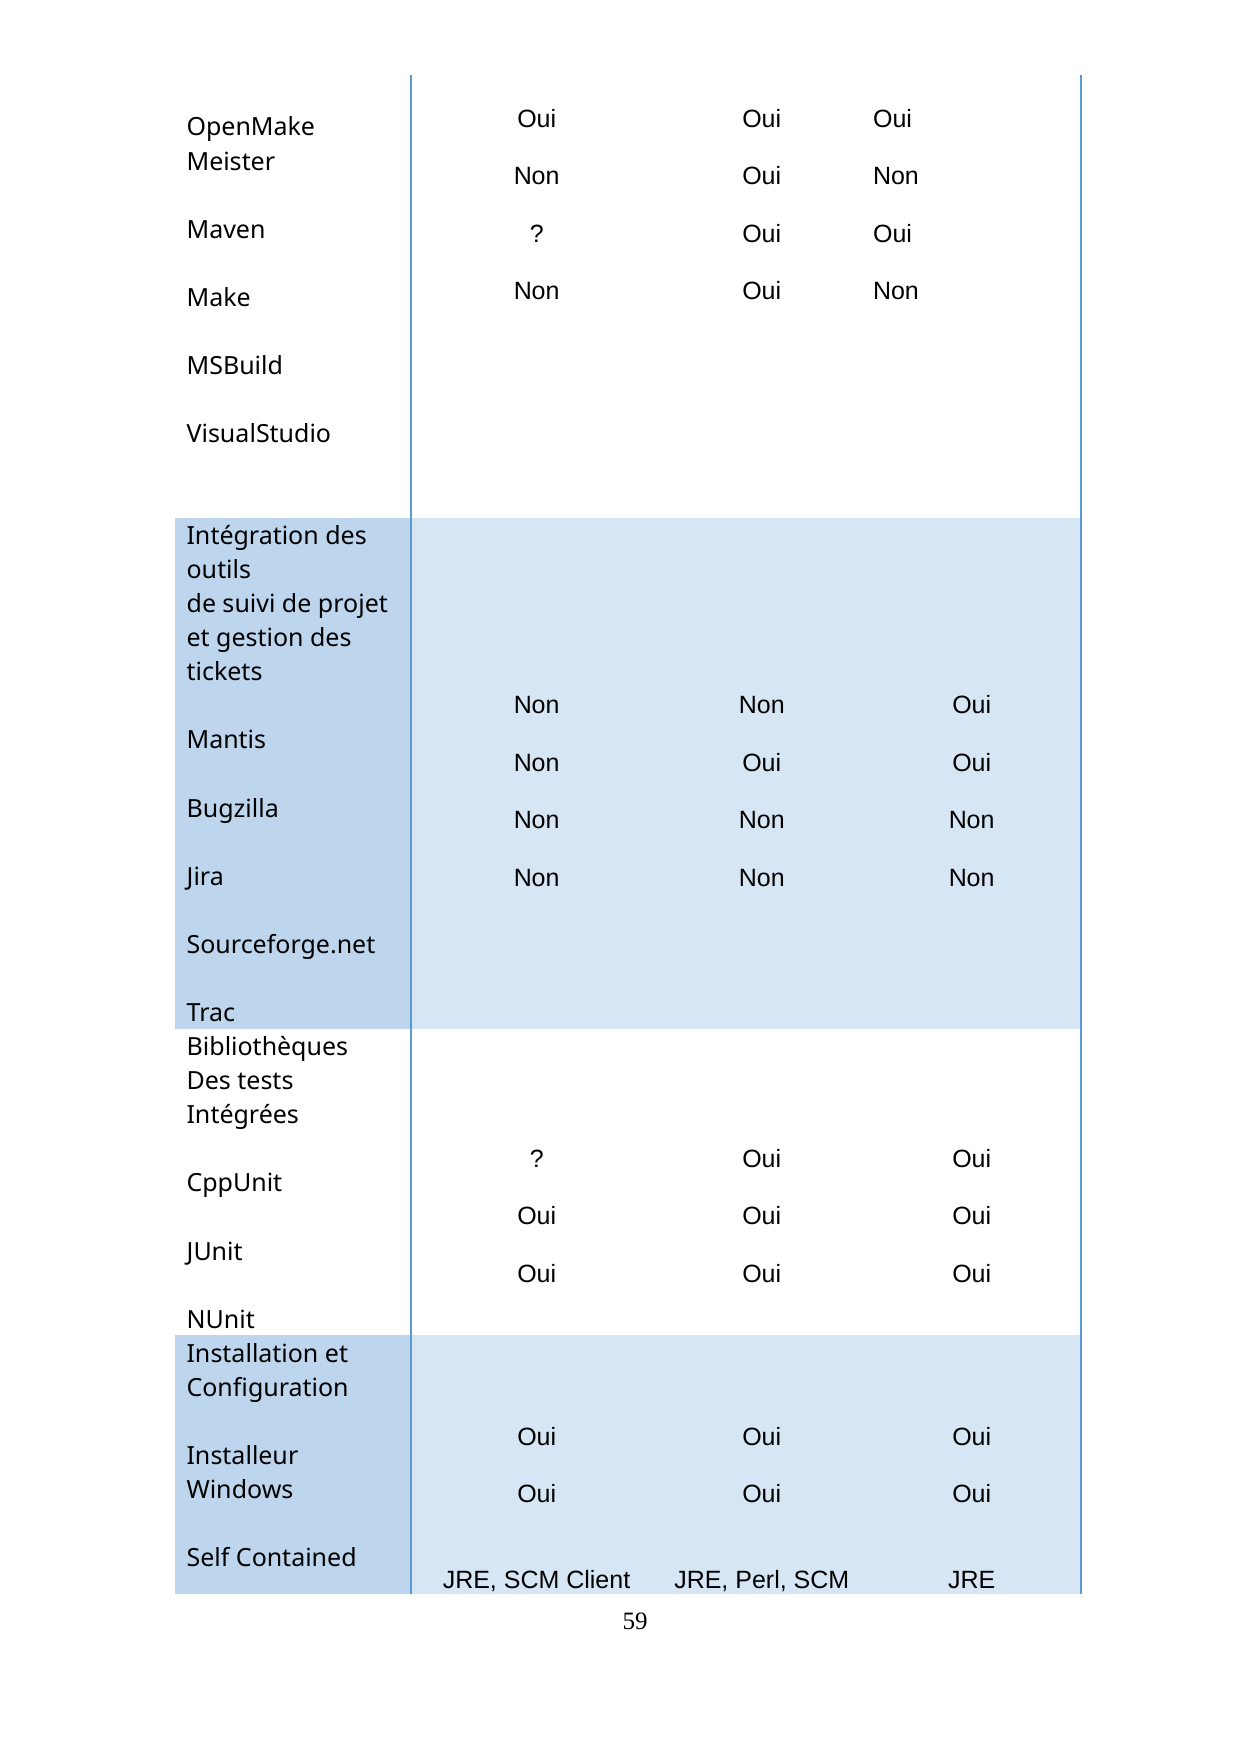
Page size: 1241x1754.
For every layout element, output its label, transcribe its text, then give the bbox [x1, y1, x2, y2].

table_cell Non Oui Non Non [662, 518, 862, 1029]
table_cell OpenMake Meister Maven Make MSBuild VisualStudio [175, 75, 410, 518]
table_cell Non Non Non Non [412, 518, 662, 1029]
table_cell Oui Non Oui Non [862, 75, 1080, 518]
table_cell ? Oui Oui [412, 1029, 662, 1335]
table_cell Bibliothèques Des tests Intégrées CppUnit JUnit NUnit [175, 1029, 410, 1335]
table_cell Installation et Configuration Installeur Windows Self Contained [175, 1335, 410, 1594]
table_cell Oui Non ? Non [412, 75, 662, 518]
table_cell Oui Oui Oui Oui [662, 75, 862, 518]
table_cell Oui Oui Non Non [862, 518, 1080, 1029]
table_cell Oui Oui Oui [662, 1029, 862, 1335]
table_cell Oui Oui JRE, SCM Client [412, 1335, 662, 1594]
table_cell Intégration des outils de suivi de projet et gestion des tickets Mantis Bugzilla Jira Sourceforge.net Trac [175, 518, 410, 1029]
table_cell Oui Oui Oui [862, 1029, 1080, 1335]
table_cell Oui Oui JRE, Perl, SCM [662, 1335, 862, 1594]
table_cell Oui Oui JRE [862, 1335, 1080, 1594]
